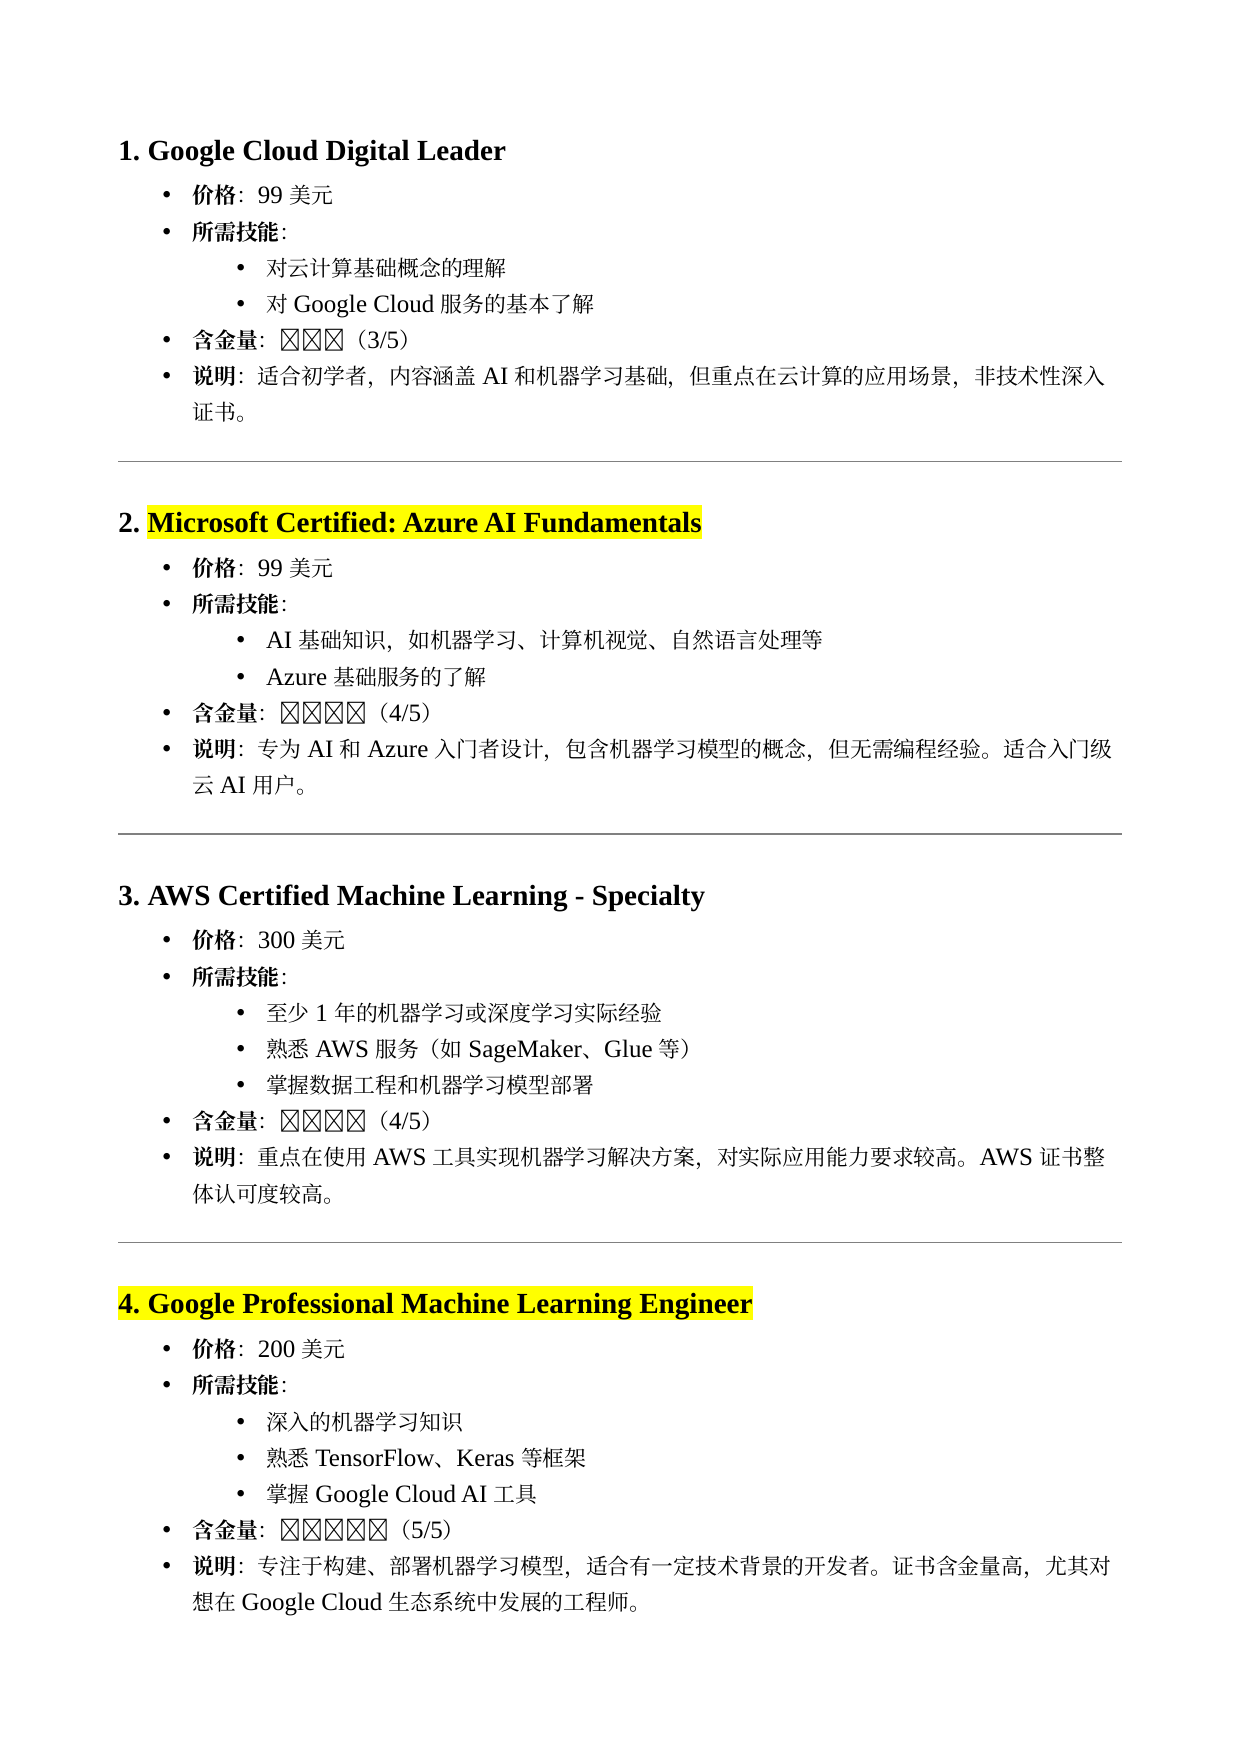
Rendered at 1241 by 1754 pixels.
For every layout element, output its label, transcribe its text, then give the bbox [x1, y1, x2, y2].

list 所需技能： [162, 1368, 1122, 1400]
subtitle 3. AWS Certified Machine Learning - Specialty [118, 878, 1122, 911]
list 所需技能： [162, 587, 1122, 619]
list 掌握数据工程和机器学习模型部署 [236, 1068, 1122, 1100]
list 价格：300 美元 [162, 924, 1122, 955]
list 熟悉 AWS 服务（如 SageMaker、Glue 等） [236, 1032, 1122, 1064]
list 至少 1 年的机器学习或深度学习实际经验 [236, 996, 1122, 1027]
list 熟悉 TensorFlow、Keras 等框架 [236, 1441, 1122, 1472]
subtitle 4. Google Professional Machine Learning Engineer [118, 1286, 1122, 1320]
list 含金量：🌟🌟🌟🌟（4/5） [162, 696, 1122, 727]
list 价格：200 美元 [162, 1332, 1122, 1364]
list 对 Google Cloud 服务的基本了解 [236, 287, 1122, 319]
list 含金量：🌟🌟🌟🌟🌟（5/5） [162, 1513, 1122, 1544]
list 说明：专为 AI 和 Azure 入门者设计，包含机器学习模型的概念，但无需编程经验。适合入门级云 AI 用户。 [162, 732, 1122, 799]
list 价格：99 美元 [162, 551, 1122, 583]
list Azure 基础服务的了解 [236, 660, 1122, 691]
list AI 基础知识，如机器学习、计算机视觉、自然语言处理等 [236, 623, 1122, 655]
list 所需技能： [162, 960, 1122, 991]
list 说明：专注于构建、部署机器学习模型，适合有一定技术背景的开发者。证书含金量高，尤其对想在 Google Cloud 生态系统中发展的工程师。 [162, 1549, 1122, 1617]
list 说明：适合初学者，内容涵盖 AI 和机器学习基础，但重点在云计算的应用场景，非技术性深入证书。 [162, 359, 1122, 427]
list 价格：99 美元 [162, 179, 1122, 210]
list 含金量：🌟🌟🌟（3/5） [162, 323, 1122, 355]
list 深入的机器学习知识 [236, 1405, 1122, 1436]
list 掌握 Google Cloud AI 工具 [236, 1477, 1122, 1508]
subtitle 1. Google Cloud Digital Leader [118, 133, 1122, 166]
list 所需技能： [162, 215, 1122, 246]
list 说明：重点在使用 AWS 工具实现机器学习解决方案，对实际应用能力要求较高。AWS 证书整体认可度较高。 [162, 1141, 1122, 1208]
list 对云计算基础概念的理解 [236, 251, 1122, 282]
subtitle 2. Microsoft Certified: Azure AI Fundamentals [118, 505, 1122, 539]
list 含金量：🌟🌟🌟🌟（4/5） [162, 1104, 1122, 1136]
